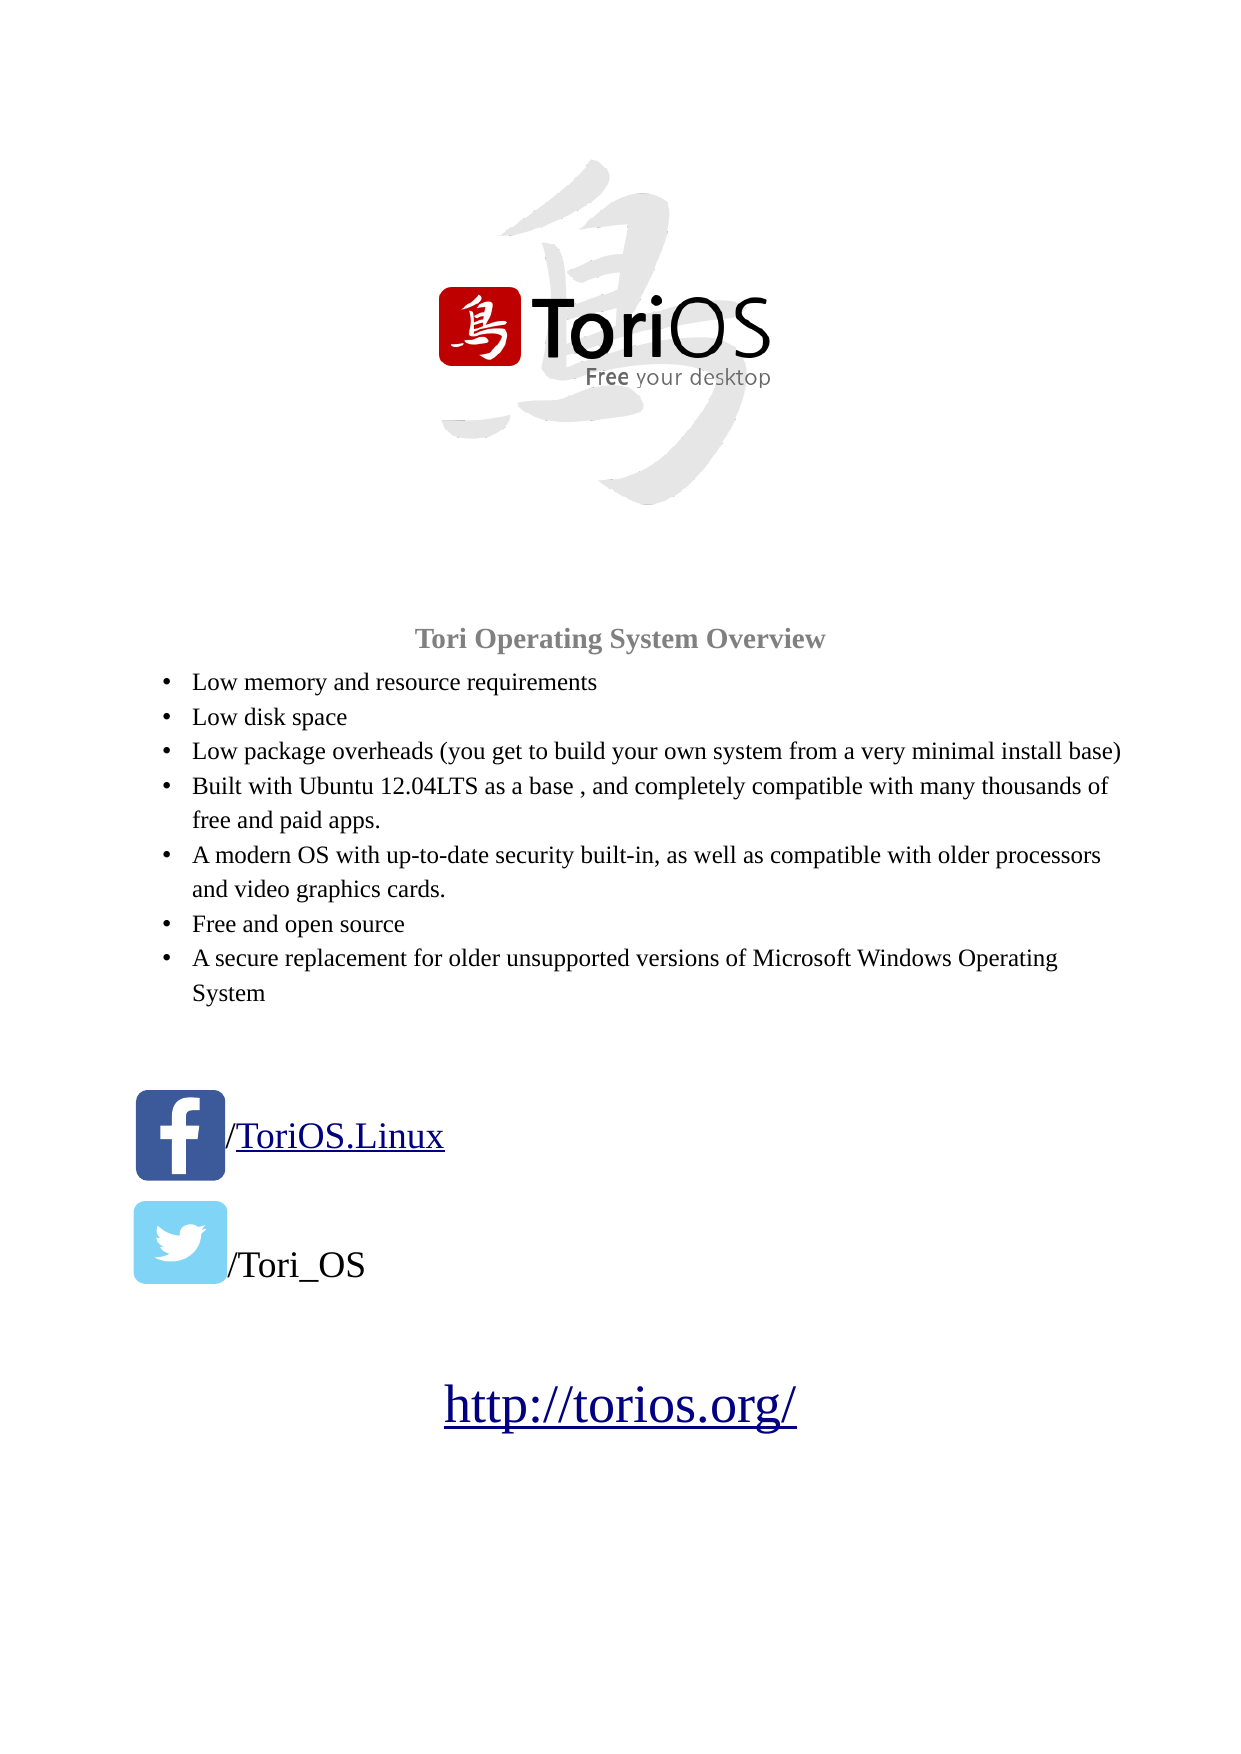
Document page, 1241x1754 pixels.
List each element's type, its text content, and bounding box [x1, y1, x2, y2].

list Low disk space [162, 702, 1122, 731]
text /Tori_OS [118, 1242, 1122, 1286]
text /ToriOS.Linux [226, 1113, 1122, 1156]
picture [397, 118, 844, 547]
list Low package overheads (you get to build your own system from a very minimal install base) [162, 736, 1122, 765]
list Built with Ubuntu 12.04LTS as a base , and completely compatible with many thousands of free and paid apps. [162, 771, 1122, 834]
subtitle Tori Operating System Overview [118, 621, 1122, 655]
text [118, 1113, 135, 1156]
list A secure replacement for older unsupported versions of Microsoft Windows Operating System [162, 943, 1122, 1007]
list Free and open source [162, 909, 1122, 938]
text http://torios.org/ [118, 1372, 1122, 1434]
list A modern OS with up-to-date security built-in, as well as compatible with older processors and video graphics cards. [162, 840, 1122, 903]
list Low memory and resource requirements [162, 667, 1122, 696]
